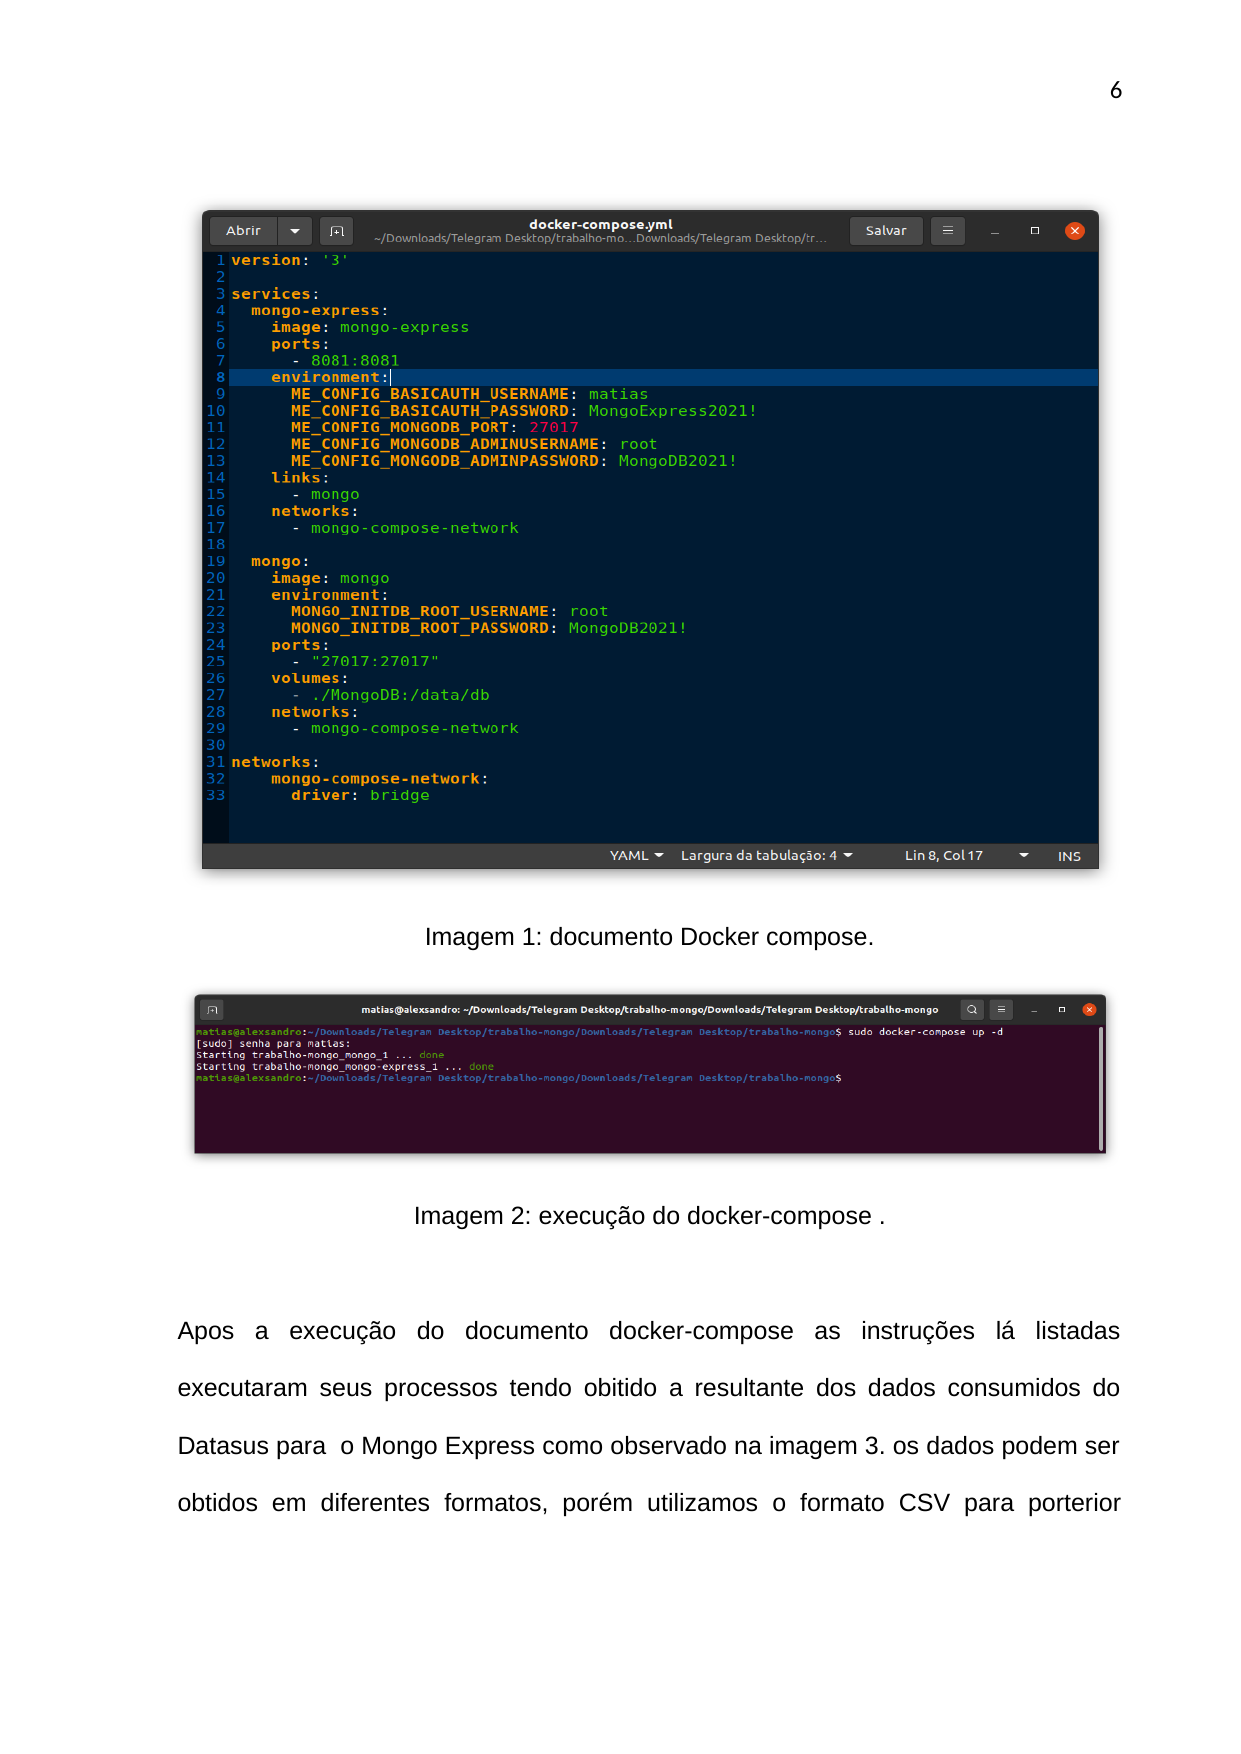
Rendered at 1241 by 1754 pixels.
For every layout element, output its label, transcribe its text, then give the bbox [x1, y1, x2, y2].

picture [177, 980, 1123, 1171]
subtitle Apos a execução do documento docker-compose as instruções lá listadas executaram seus processos tendo obitido a resultante dos dados consumidos do Datasus para o Mongo Express como observado na imagem 3. os dados podem ser obtidos em diferentes formatos, porém utilizamos o formato CSV para porterior [177, 1316, 1122, 1517]
subtitle Imagem 2: execução do docker-compose . [177, 1201, 1122, 1229]
picture [177, 190, 1123, 893]
subtitle Imagem 1: documento Docker compose. [177, 893, 1122, 980]
